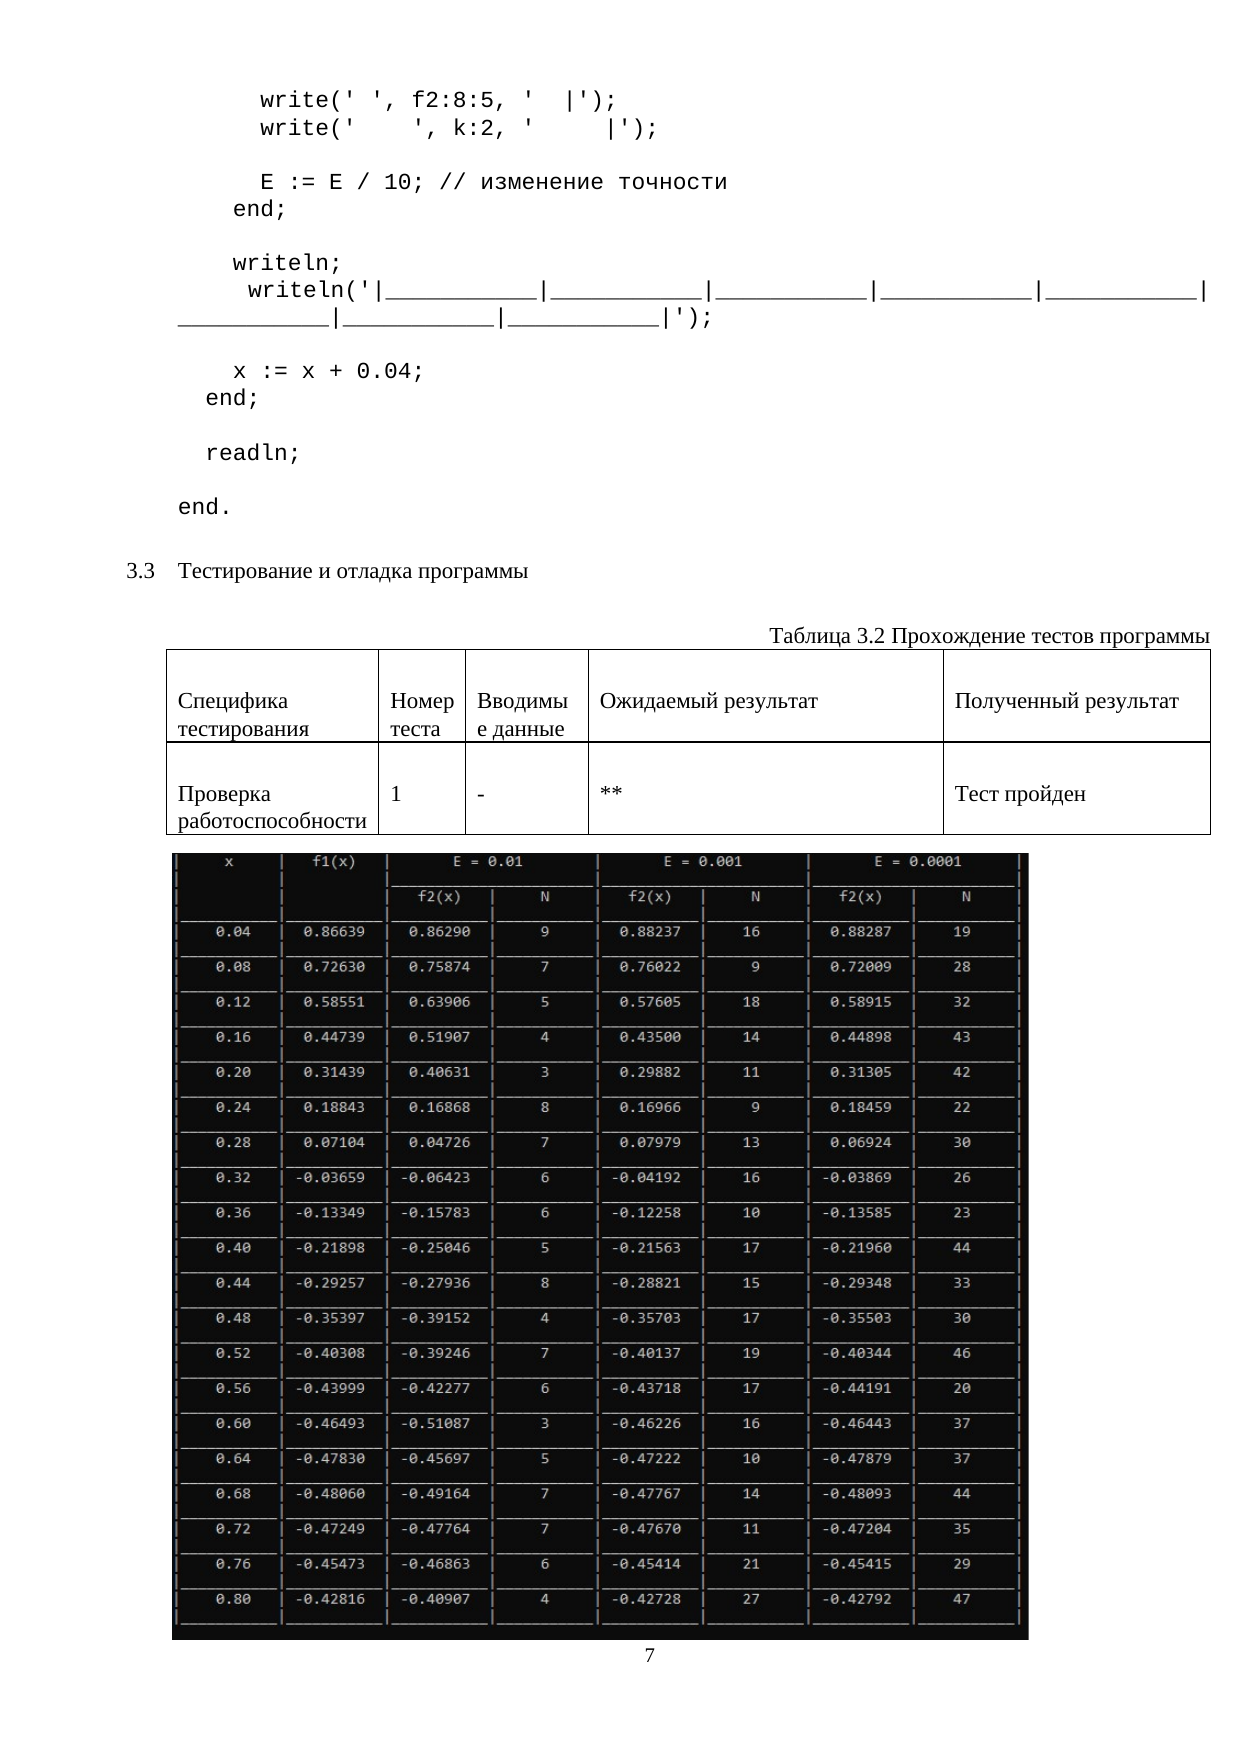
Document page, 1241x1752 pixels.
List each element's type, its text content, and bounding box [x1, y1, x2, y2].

text x := x + 0.04; [178, 357, 1211, 384]
table_cell 1 [379, 743, 465, 834]
table_header Полученный результат [944, 650, 1210, 741]
text readln; [178, 438, 1211, 465]
table_header Номер теста [379, 650, 465, 741]
text end. [178, 492, 1211, 519]
list Тестирование и отладка программы [126, 557, 1211, 584]
text E := E / 10; // изменение точности [178, 167, 1211, 194]
text Таблица 3.2 Прохождение тестов программы [178, 622, 1211, 649]
text end; [178, 194, 1211, 222]
table_cell - [466, 743, 588, 834]
text end; [178, 384, 1211, 411]
text write(' ', k:2, ' |'); [178, 113, 1211, 140]
table_header Ожидаемый результат [589, 650, 943, 741]
table_header Специфика тестирования [167, 650, 378, 741]
table_header Вводимые данные [466, 650, 588, 741]
picture [172, 853, 1029, 1640]
table_cell Тест пройден [944, 743, 1210, 834]
table_cell Проверка работоспособности [167, 743, 378, 834]
text writeln; [178, 249, 1211, 276]
text write(' ', f2:8:5, ' |'); [178, 86, 1211, 113]
text writeln('|___________|___________|___________|___________|___________|___________|___________|___________|'); [178, 276, 1211, 330]
table_cell ** [589, 743, 943, 834]
